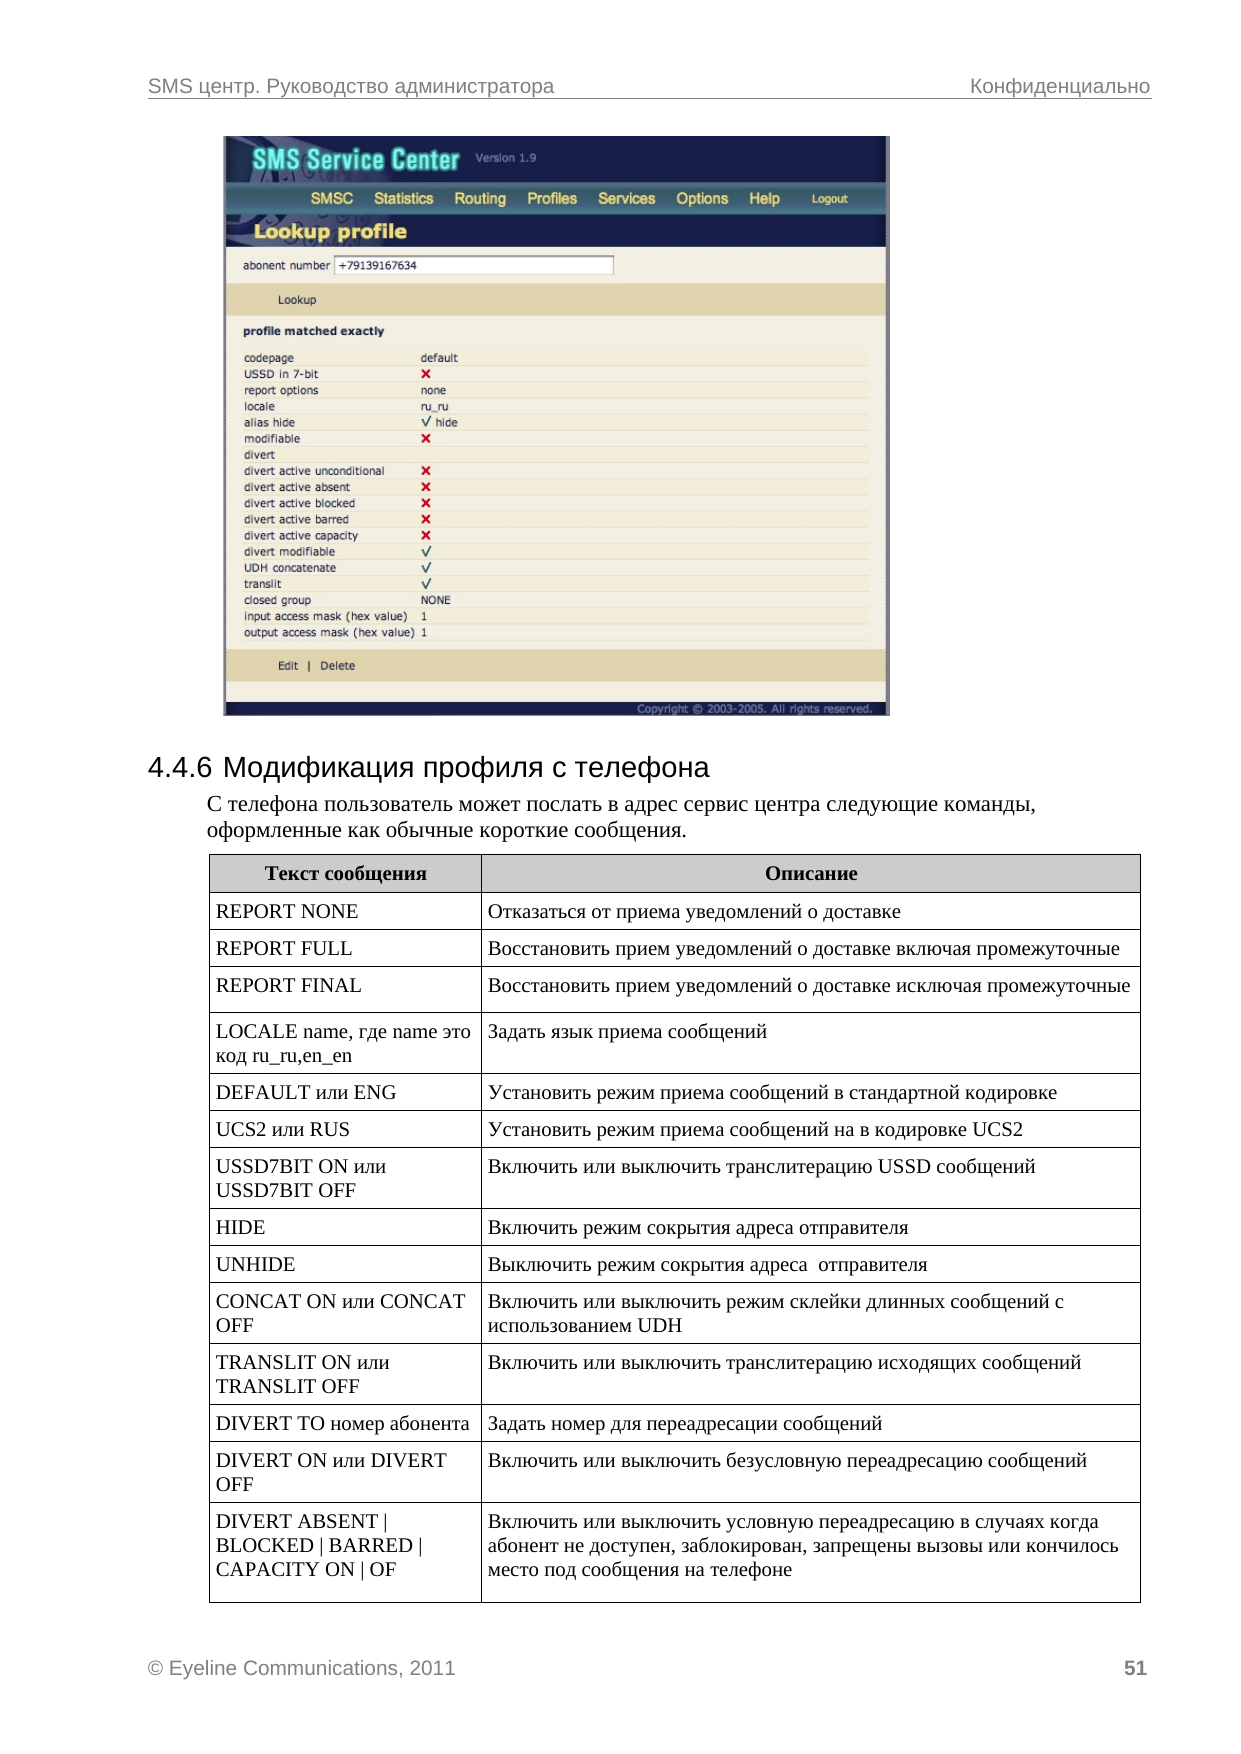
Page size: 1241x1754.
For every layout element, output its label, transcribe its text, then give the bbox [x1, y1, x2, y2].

table_cell TRANSLIT ON или TRANSLIT OFF [210, 1344, 481, 1404]
table_cell HIDE [210, 1209, 481, 1244]
table_cell Восстановить прием уведомлений о доставке включая промежуточные [482, 930, 1140, 966]
table_cell Восстановить прием уведомлений о доставке исключая промежуточные [482, 967, 1140, 1012]
table_cell DEFAULT или ENG [210, 1074, 481, 1109]
table_cell Отказаться от приема уведомлений о доставке [482, 893, 1140, 929]
table_cell Выключить режим сокрытия адреса отправителя [482, 1246, 1140, 1282]
table_cell USSD7BIT ON или USSD7BIT OFF [210, 1148, 481, 1208]
table_cell UNHIDE [210, 1246, 481, 1282]
table_cell UCS2 или RUS [210, 1111, 481, 1147]
table_cell Включить режим сокрытия адреса отправителя [482, 1209, 1140, 1244]
subtitle Модификация профиля с телефона [148, 750, 1152, 783]
text С телефона пользователь может послать в адрес сервис центра следующие команды, оформленные как обычные короткие сообщения. [207, 790, 1152, 842]
table_cell Включить или выключить условную переадресацию в случаях когда абонент не доступен, заблокирован, запрещены вызовы или кончилось место под сообщения на телефоне [482, 1503, 1140, 1602]
table_cell Включить или выключить режим склейки длинных сообщений с использованием UDH [482, 1283, 1140, 1343]
picture [223, 136, 890, 716]
table_cell REPORT FULL [210, 930, 481, 966]
table_cell Установить режим приема сообщений в стандартной кодировке [482, 1074, 1140, 1109]
table_cell Включить или выключить транслитерацию USSD сообщений [482, 1148, 1140, 1208]
table_cell REPORT NONE [210, 893, 481, 929]
table_cell DIVERT ON или DIVERT OFF [210, 1442, 481, 1502]
table_cell Задать язык приема сообщений [482, 1013, 1140, 1073]
table_cell Задать номер для переадресации сообщений [482, 1405, 1140, 1441]
table_cell DIVERT TO номер абонента [210, 1405, 481, 1441]
table_cell Включить или выключить безусловную переадресацию сообщений [482, 1442, 1140, 1502]
table_cell REPORT FINAL [210, 967, 481, 1012]
table_cell CONCAT ON или CONCAT OFF [210, 1283, 481, 1343]
table_cell LOCALE name, где name это код ru_ru,en_en [210, 1013, 481, 1073]
table_header Описание [482, 855, 1140, 892]
table_cell DIVERT ABSENT |BLOCKED | BARRED |CAPACITY ON | OF [210, 1503, 481, 1602]
table_cell Включить или выключить транслитерацию исходящих сообщений [482, 1344, 1140, 1404]
table_header Текст сообщения [210, 855, 481, 892]
table_cell Установить режим приема сообщений на в кодировке UCS2 [482, 1111, 1140, 1147]
